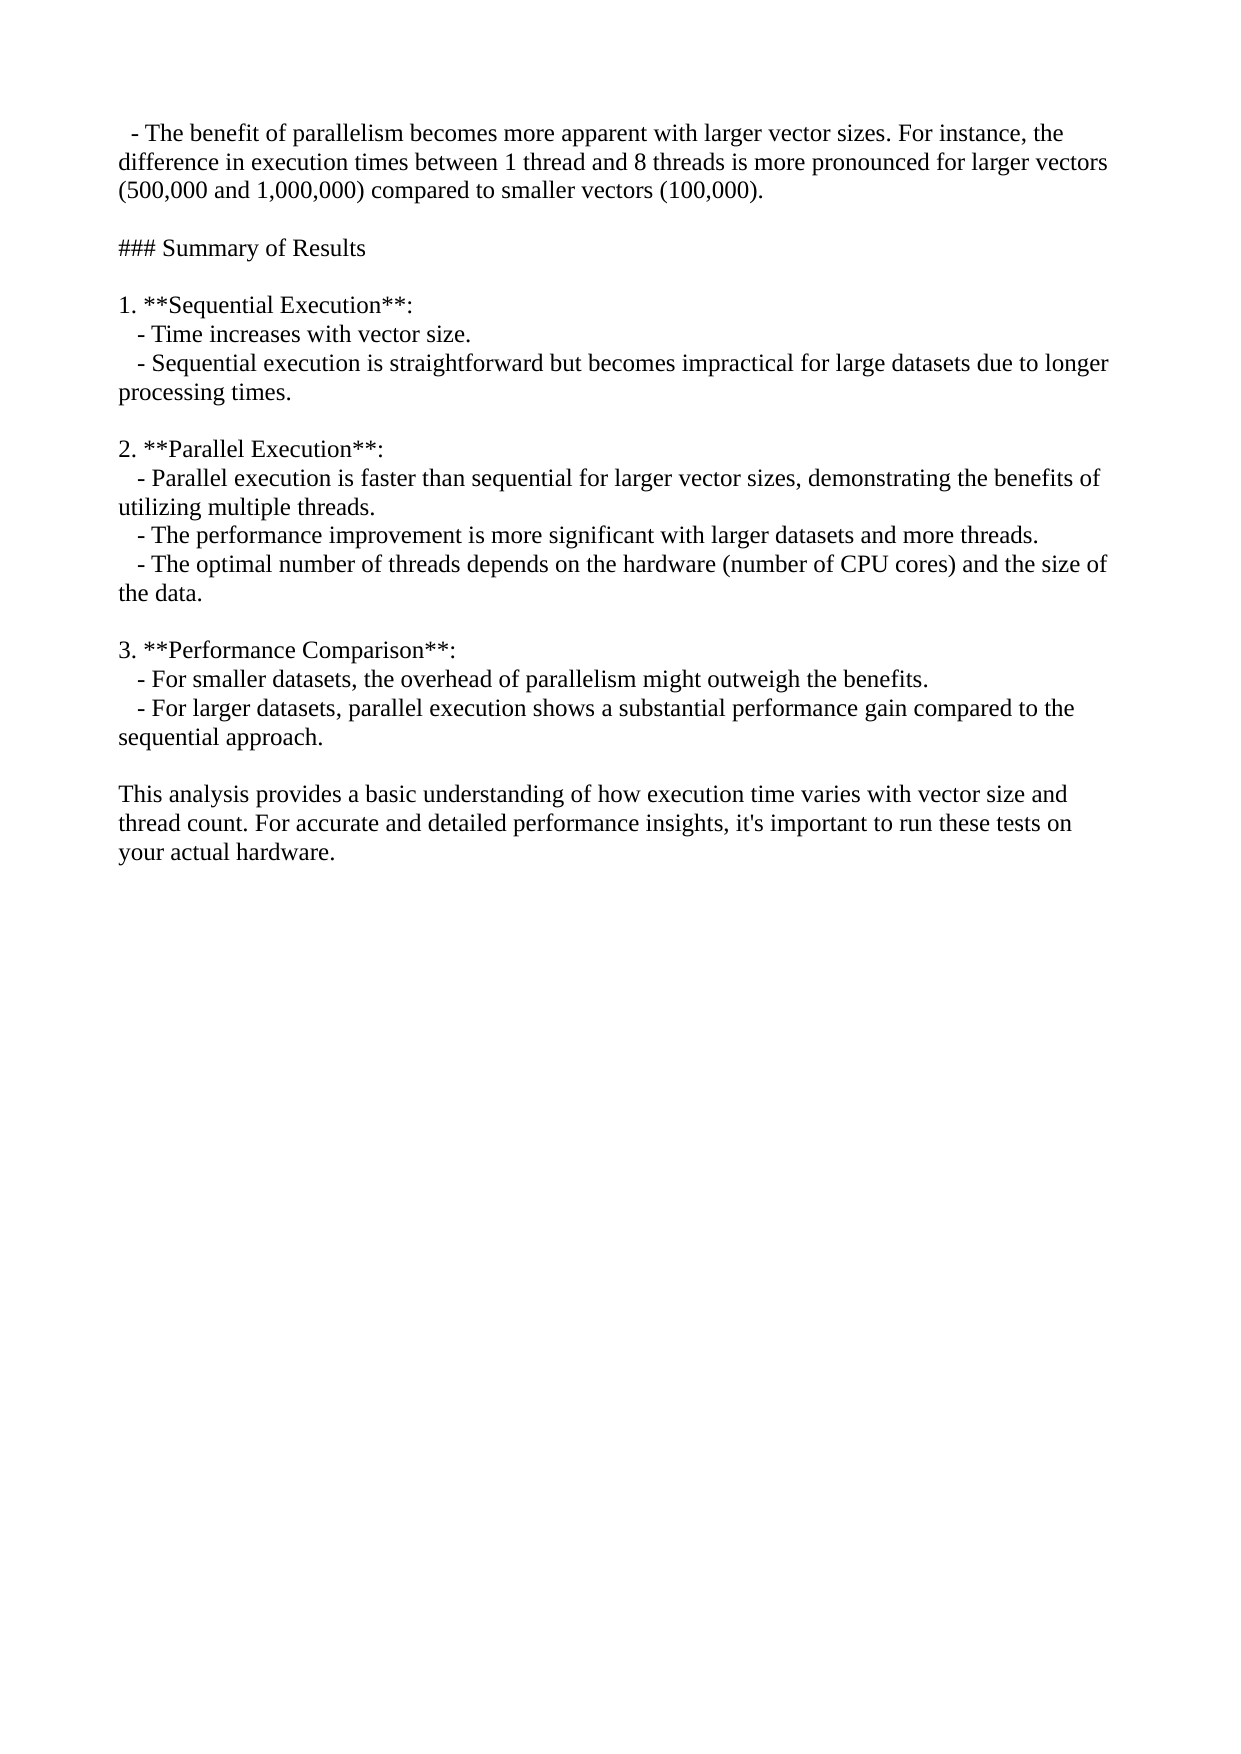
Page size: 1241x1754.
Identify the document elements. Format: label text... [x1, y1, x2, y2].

text - The benefit of parallelism becomes more apparent with larger vector sizes. For instance, the difference in execution times between 1 thread and 8 threads is more pronounced for larger vectors (500,000 and 1,000,000) compared to smaller vectors (100,000). [118, 118, 1122, 204]
text 2. **Parallel Execution**: [118, 434, 1122, 463]
text ### Summary of Results [118, 233, 1122, 262]
text - For smaller datasets, the overhead of parallelism might outweigh the benefits. [118, 664, 1122, 693]
text This analysis provides a basic understanding of how execution time varies with vector size and thread count. For accurate and detailed performance insights, it's important to run these tests on your actual hardware. [118, 779, 1122, 866]
text 1. **Sequential Execution**: [118, 291, 1122, 319]
text 3. **Performance Comparison**: [118, 636, 1122, 664]
text - Sequential execution is straightforward but becomes impractical for large datasets due to longer processing times. [118, 348, 1122, 406]
text - Time increases with vector size. [118, 319, 1122, 348]
text - The optimal number of threads depends on the hardware (number of CPU cores) and the size of the data. [118, 549, 1122, 607]
text - The performance improvement is more significant with larger datasets and more threads. [118, 521, 1122, 549]
text - Parallel execution is faster than sequential for larger vector sizes, demonstrating the benefits of utilizing multiple threads. [118, 463, 1122, 521]
text - For larger datasets, parallel execution shows a substantial performance gain compared to the sequential approach. [118, 693, 1122, 751]
